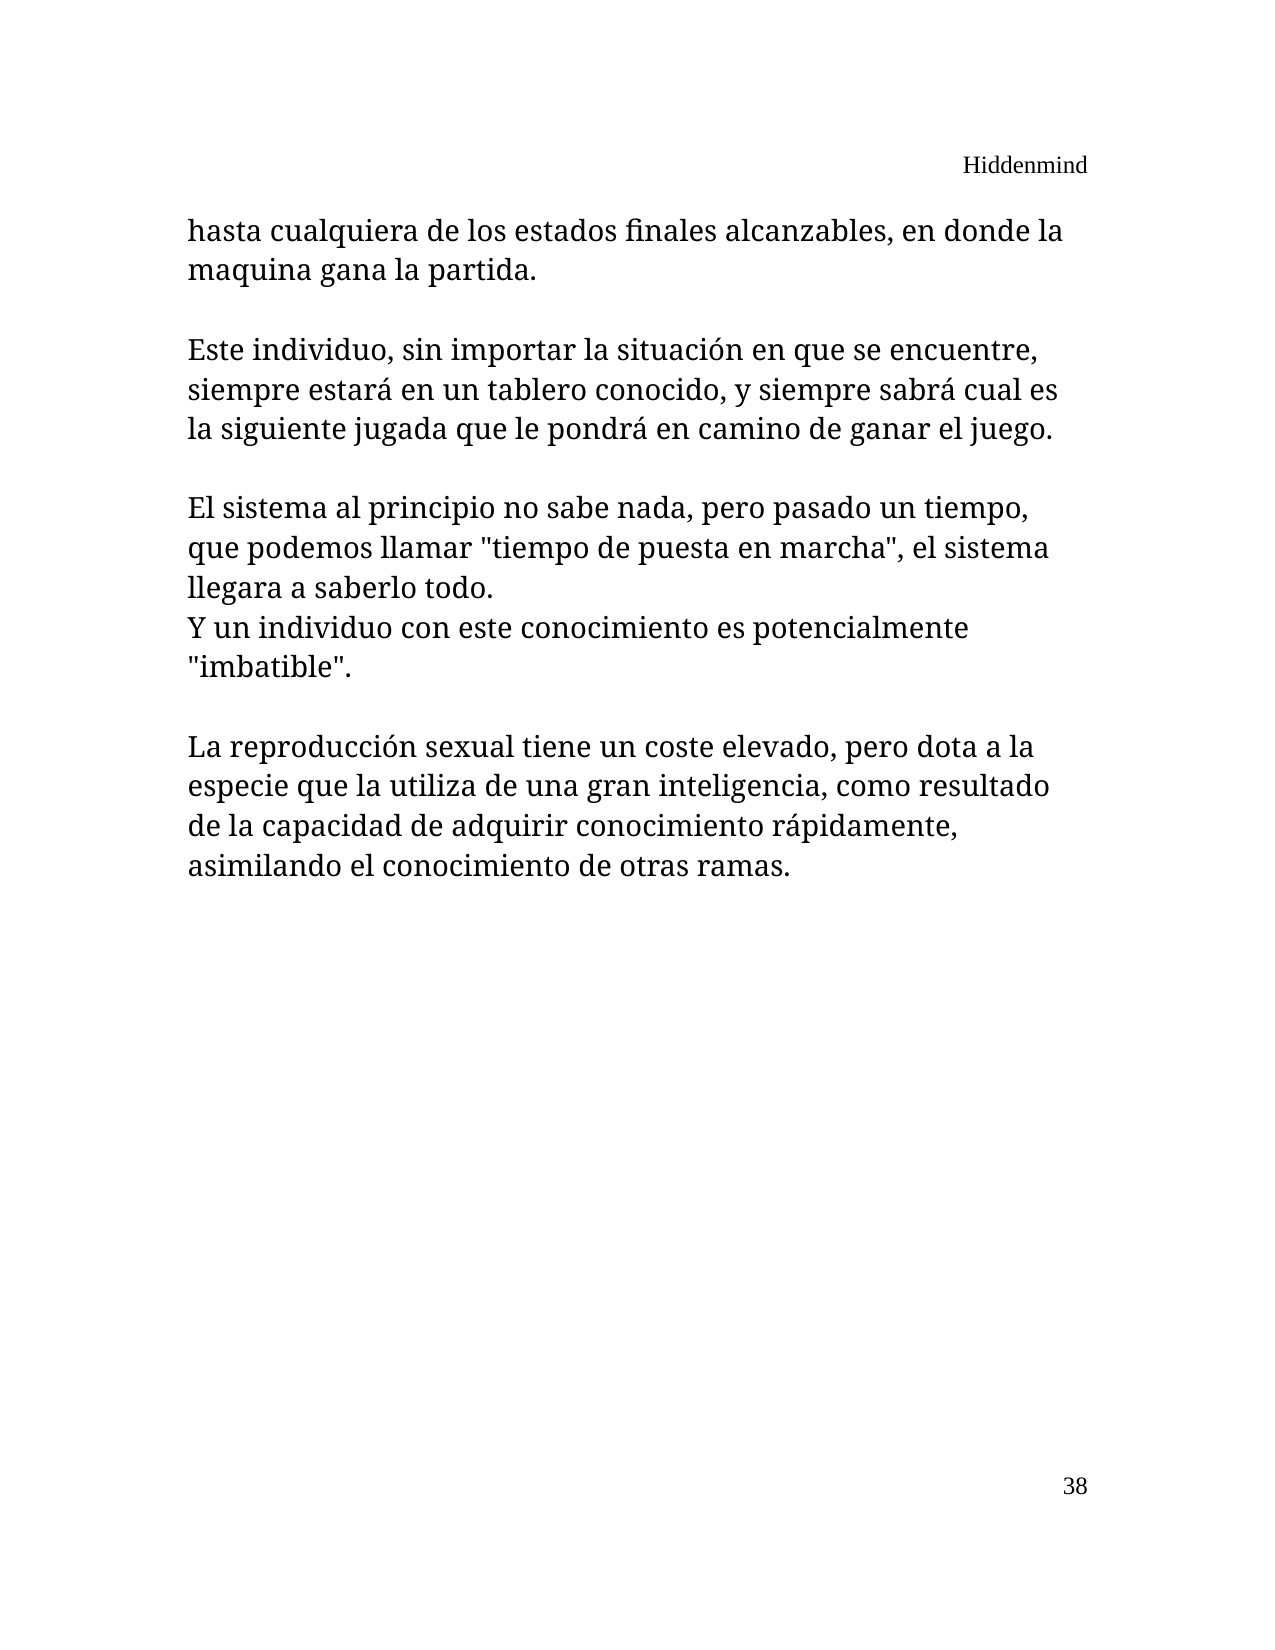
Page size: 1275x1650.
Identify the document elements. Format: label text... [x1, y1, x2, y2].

text hasta cualquiera de los estados finales alcanzables, en donde la maquina gana la partida. [187, 210, 1087, 289]
text El sistema al principio no sabe nada, pero pasado un tiempo, que podemos llamar "tiempo de puesta en marcha", el sistema llegara a saberlo todo. [187, 488, 1087, 607]
text Y un individuo con este conocimiento es potencialmente "imbatible". [187, 607, 1087, 686]
text La reproducción sexual tiene un coste elevado, pero dota a la especie que la utiliza de una gran inteligencia, como resultado de la capacidad de adquirir conocimiento rápidamente, asimilando el conocimiento de otras ramas. [187, 726, 1087, 885]
text Este individuo, sin importar la situación en que se encuentre, siempre estará en un tablero conocido, y siempre sabrá cual es la siguiente jugada que le pondrá en camino de ganar el juego. [187, 329, 1087, 448]
